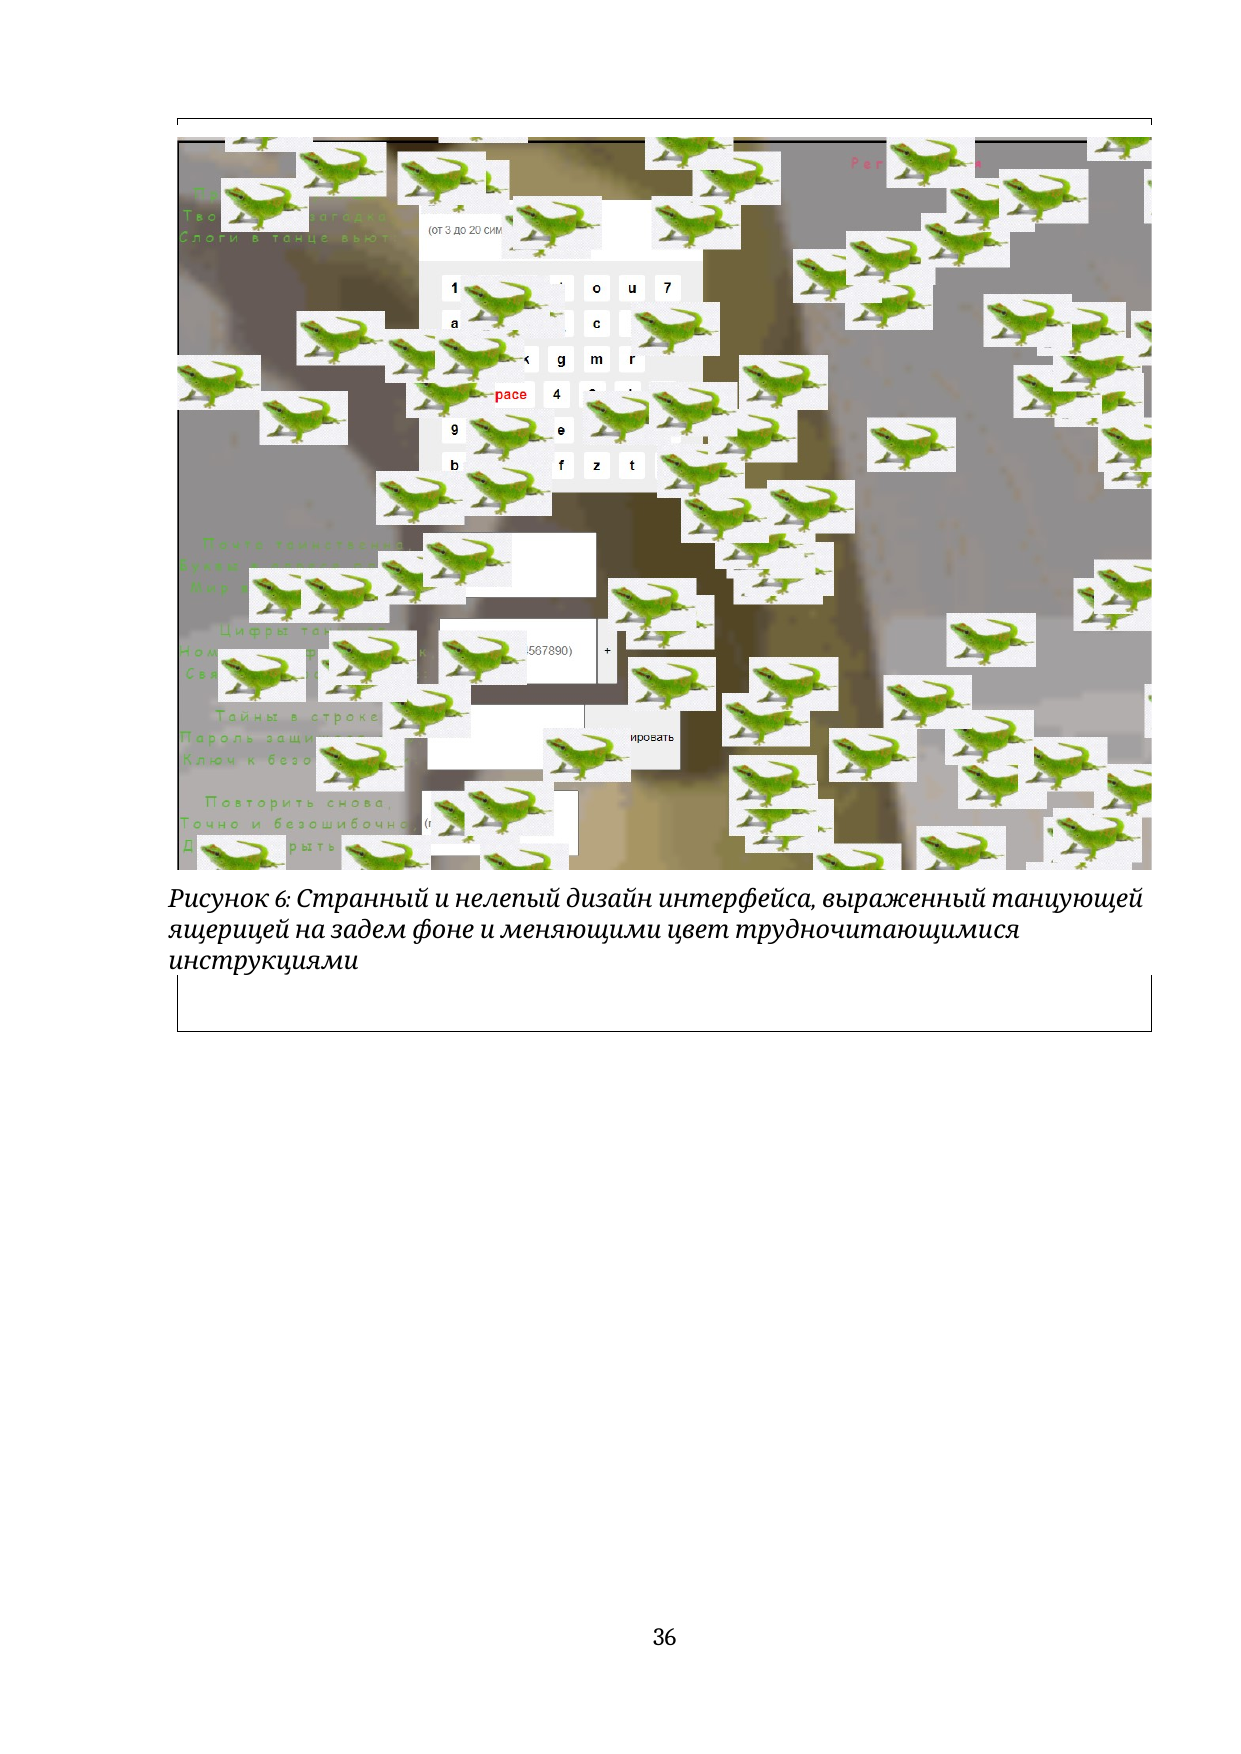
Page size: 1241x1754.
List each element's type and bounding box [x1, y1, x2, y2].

table_cell [168, 119, 1161, 1031]
table_cell [174, 890, 181, 899]
picture [177, 137, 1152, 870]
